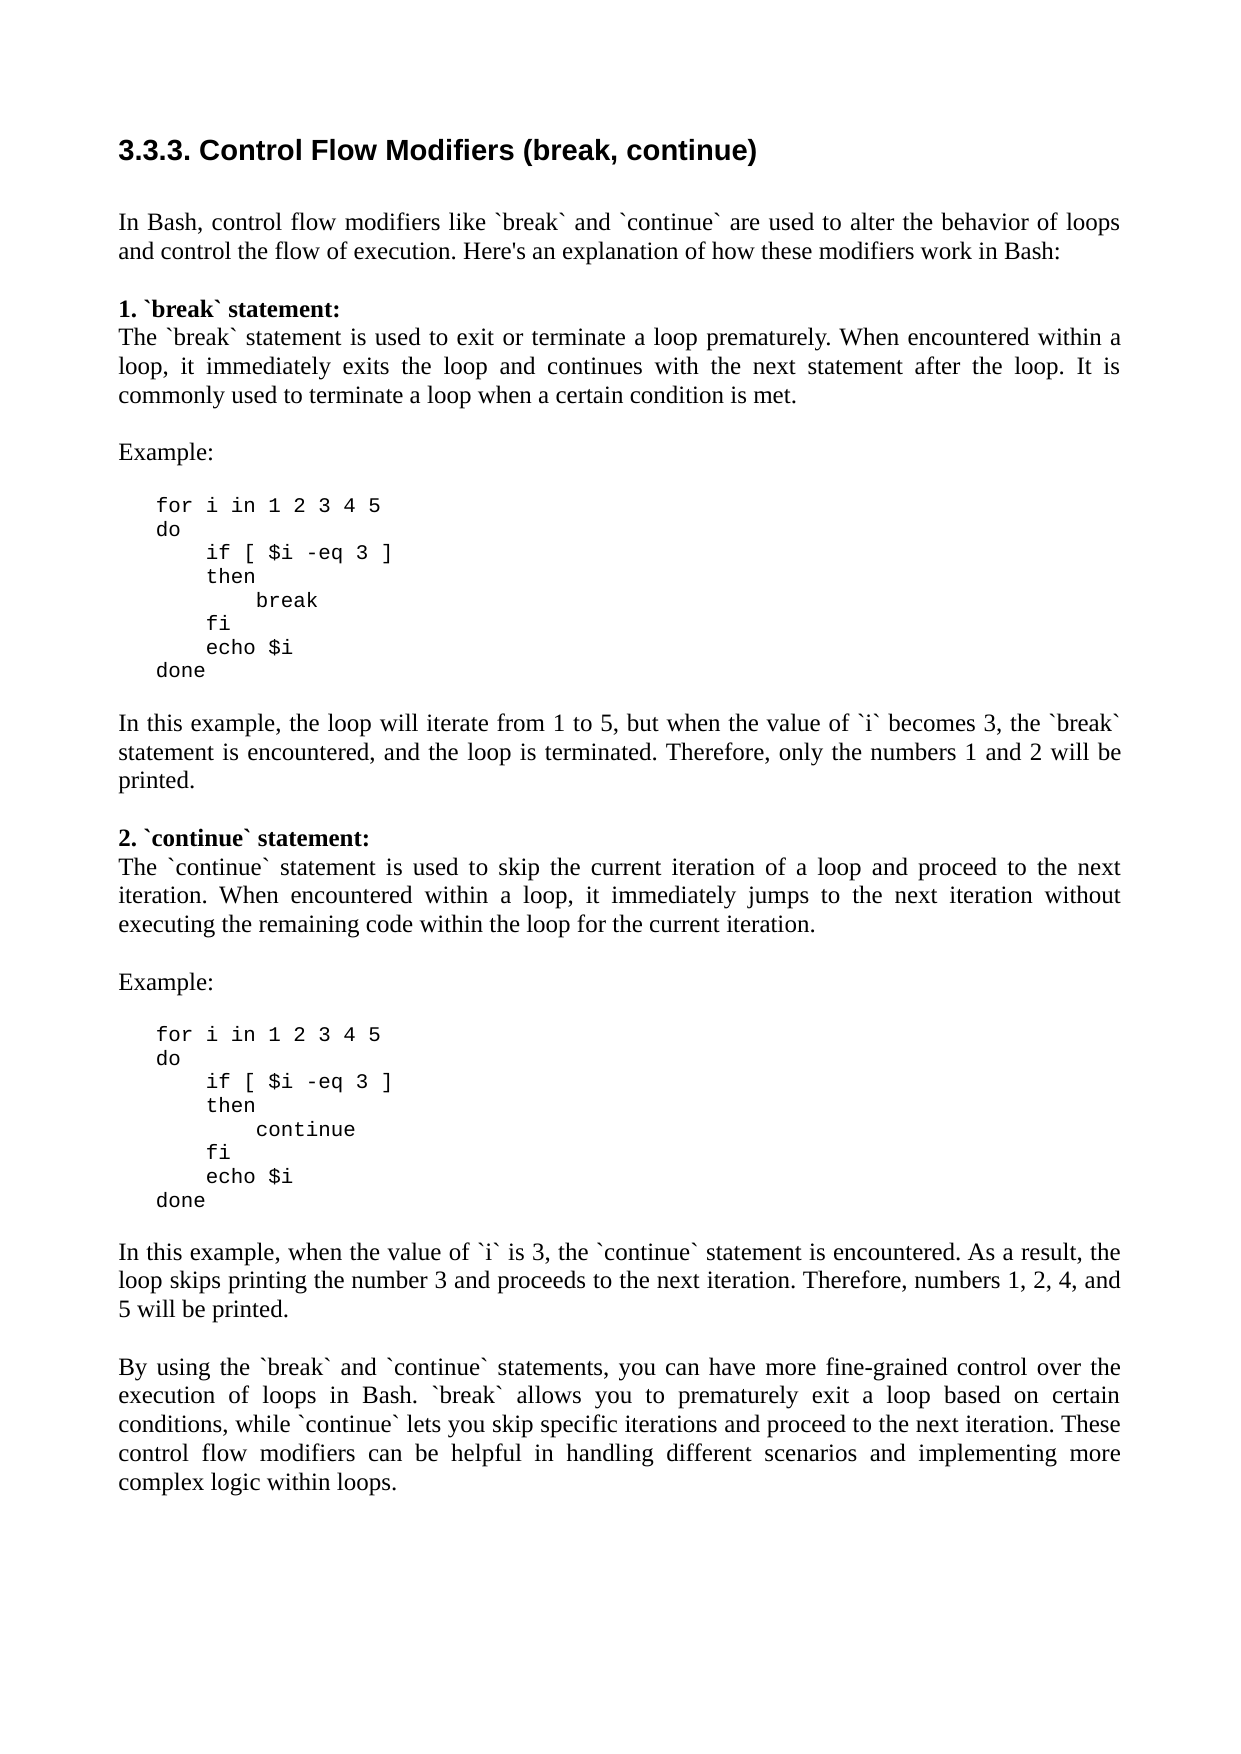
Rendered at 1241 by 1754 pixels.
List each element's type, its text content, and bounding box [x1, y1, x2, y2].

text then [118, 566, 1122, 589]
subtitle 3.3.3. Control Flow Modifiers (break, continue) [118, 133, 1122, 166]
text then [118, 1095, 1122, 1119]
text In this example, when the value of `i` is 3, the `continue` statement is encountered. As a result, the loop skips printing the number 3 and proceeds to the next iteration. Therefore, numbers 1, 2, 4, and 5 will be printed. [118, 1237, 1122, 1323]
text echo $i [118, 1166, 1122, 1189]
text 1. `break` statement: [118, 294, 1122, 322]
text done [118, 1189, 1122, 1213]
text done [118, 661, 1122, 684]
text In this example, the loop will iterate from 1 to 5, but when the value of `i` becomes 3, the `break` statement is encountered, and the loop is terminated. Therefore, only the numbers 1 and 2 will be printed. [118, 708, 1122, 794]
text The `break` statement is used to exit or terminate a loop prematurely. When encountered within a loop, it immediately exits the loop and continues with the next statement after the loop. It is commonly used to terminate a loop when a certain condition is met. [118, 322, 1122, 409]
text By using the `break` and `continue` statements, you can have more fine-grained control over the execution of loops in Bash. `break` allows you to prematurely exit a loop based on certain conditions, while `continue` lets you skip specific iterations and proceed to the next iteration. These control flow modifiers can be helpful in handling different scenarios and implementing more complex logic within loops. [118, 1352, 1122, 1496]
text do [118, 1048, 1122, 1071]
text break [118, 589, 1122, 613]
text if [ $i -eq 3 ] [118, 542, 1122, 566]
text for i in 1 2 3 4 5 [118, 495, 1122, 519]
text fi [118, 613, 1122, 637]
text Example: [118, 437, 1122, 466]
text Example: [118, 967, 1122, 995]
text In Bash, control flow modifiers like `break` and `continue` are used to alter the behavior of loops and control the flow of execution. Here's an explanation of how these modifiers work in Bash: [118, 207, 1122, 265]
text The `continue` statement is used to skip the current iteration of a loop and proceed to the next iteration. When encountered within a loop, it immediately jumps to the next iteration without executing the remaining code within the loop for the current iteration. [118, 852, 1122, 938]
text for i in 1 2 3 4 5 [118, 1024, 1122, 1048]
text echo $i [118, 637, 1122, 661]
text 2. `continue` statement: [118, 823, 1122, 852]
text continue [118, 1119, 1122, 1142]
text if [ $i -eq 3 ] [118, 1071, 1122, 1095]
text fi [118, 1142, 1122, 1166]
text do [118, 519, 1122, 542]
